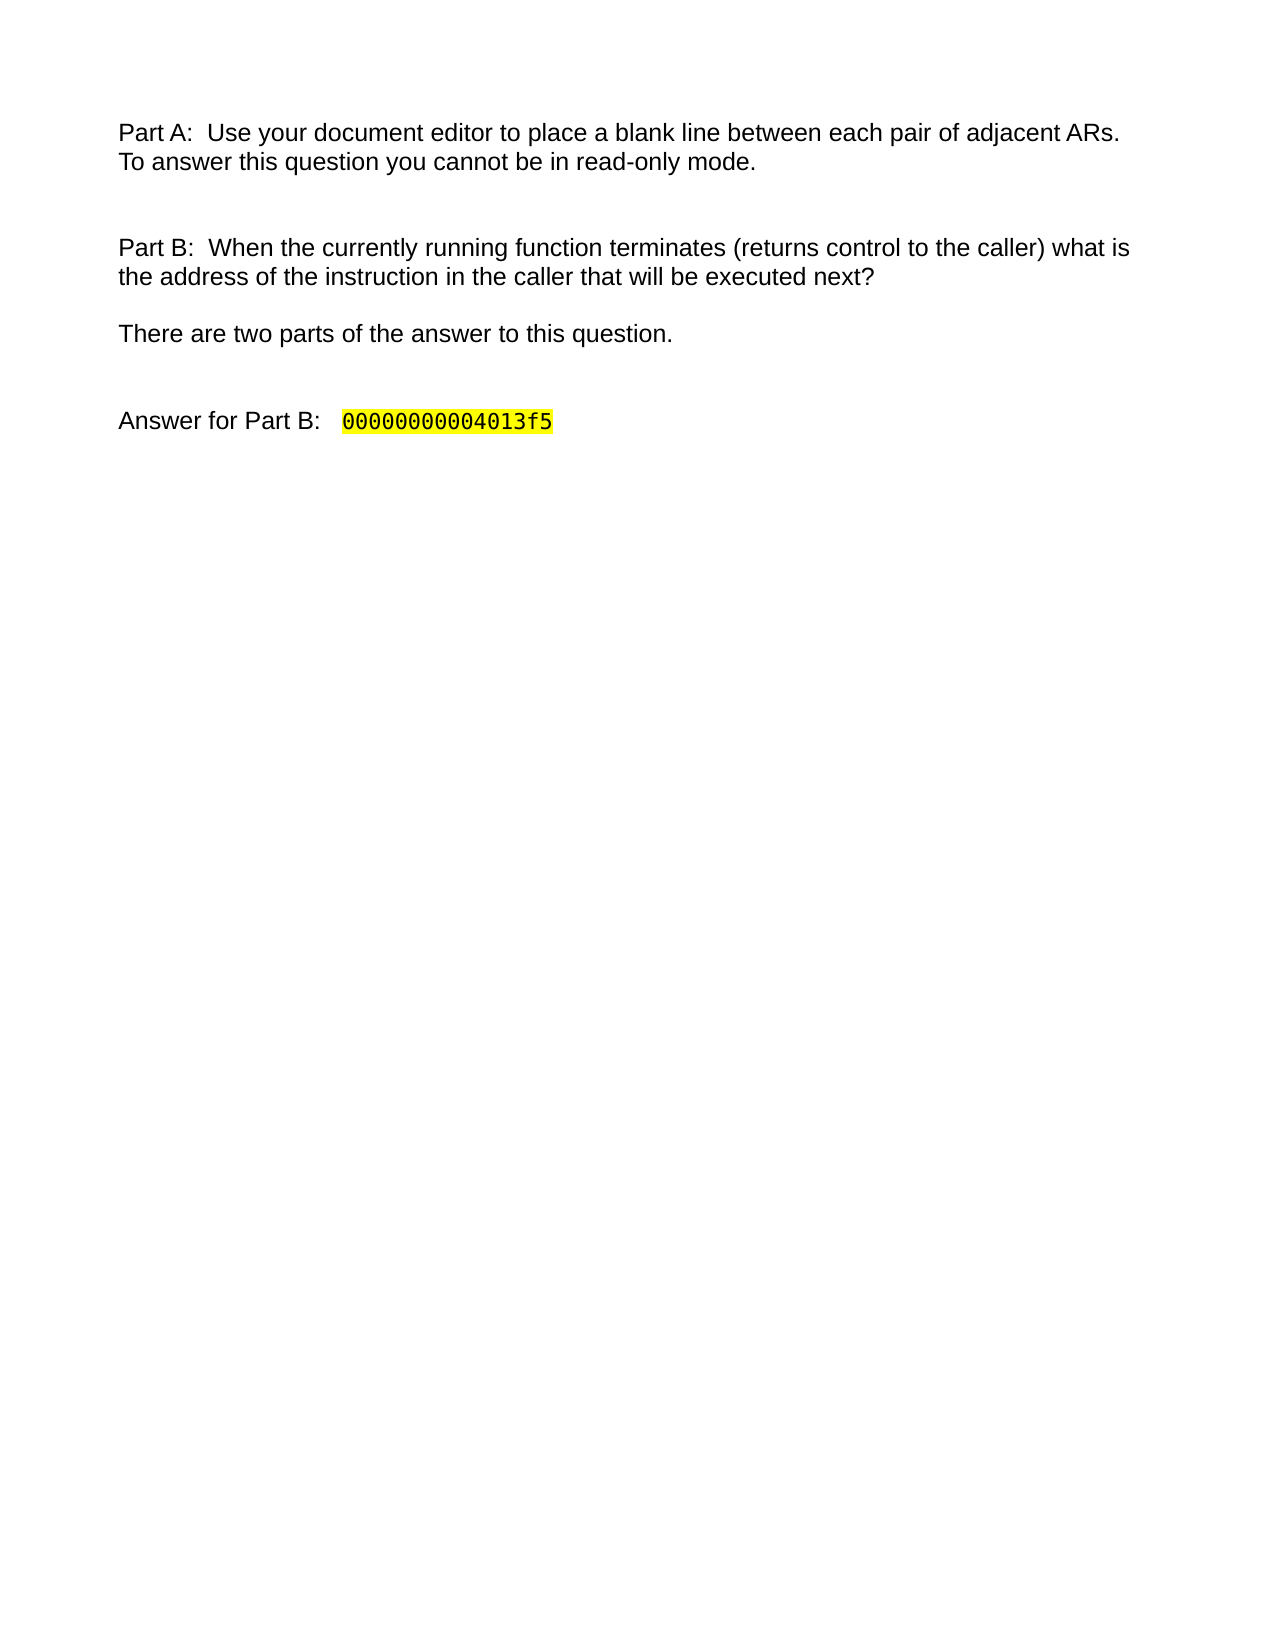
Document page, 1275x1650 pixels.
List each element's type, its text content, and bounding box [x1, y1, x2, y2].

text Part A: Use your document editor to place a blank line between each pair of adjacent ARs. To answer this question you cannot be in read-only mode. [118, 118, 1157, 176]
text There are two parts of the answer to this question. [118, 319, 1157, 348]
text Part B: When the currently running function terminates (returns control to the caller) what is the address of the instruction in the caller that will be executed next? [118, 233, 1157, 291]
text Answer for Part B: 00000000004013f5 [118, 406, 1157, 434]
